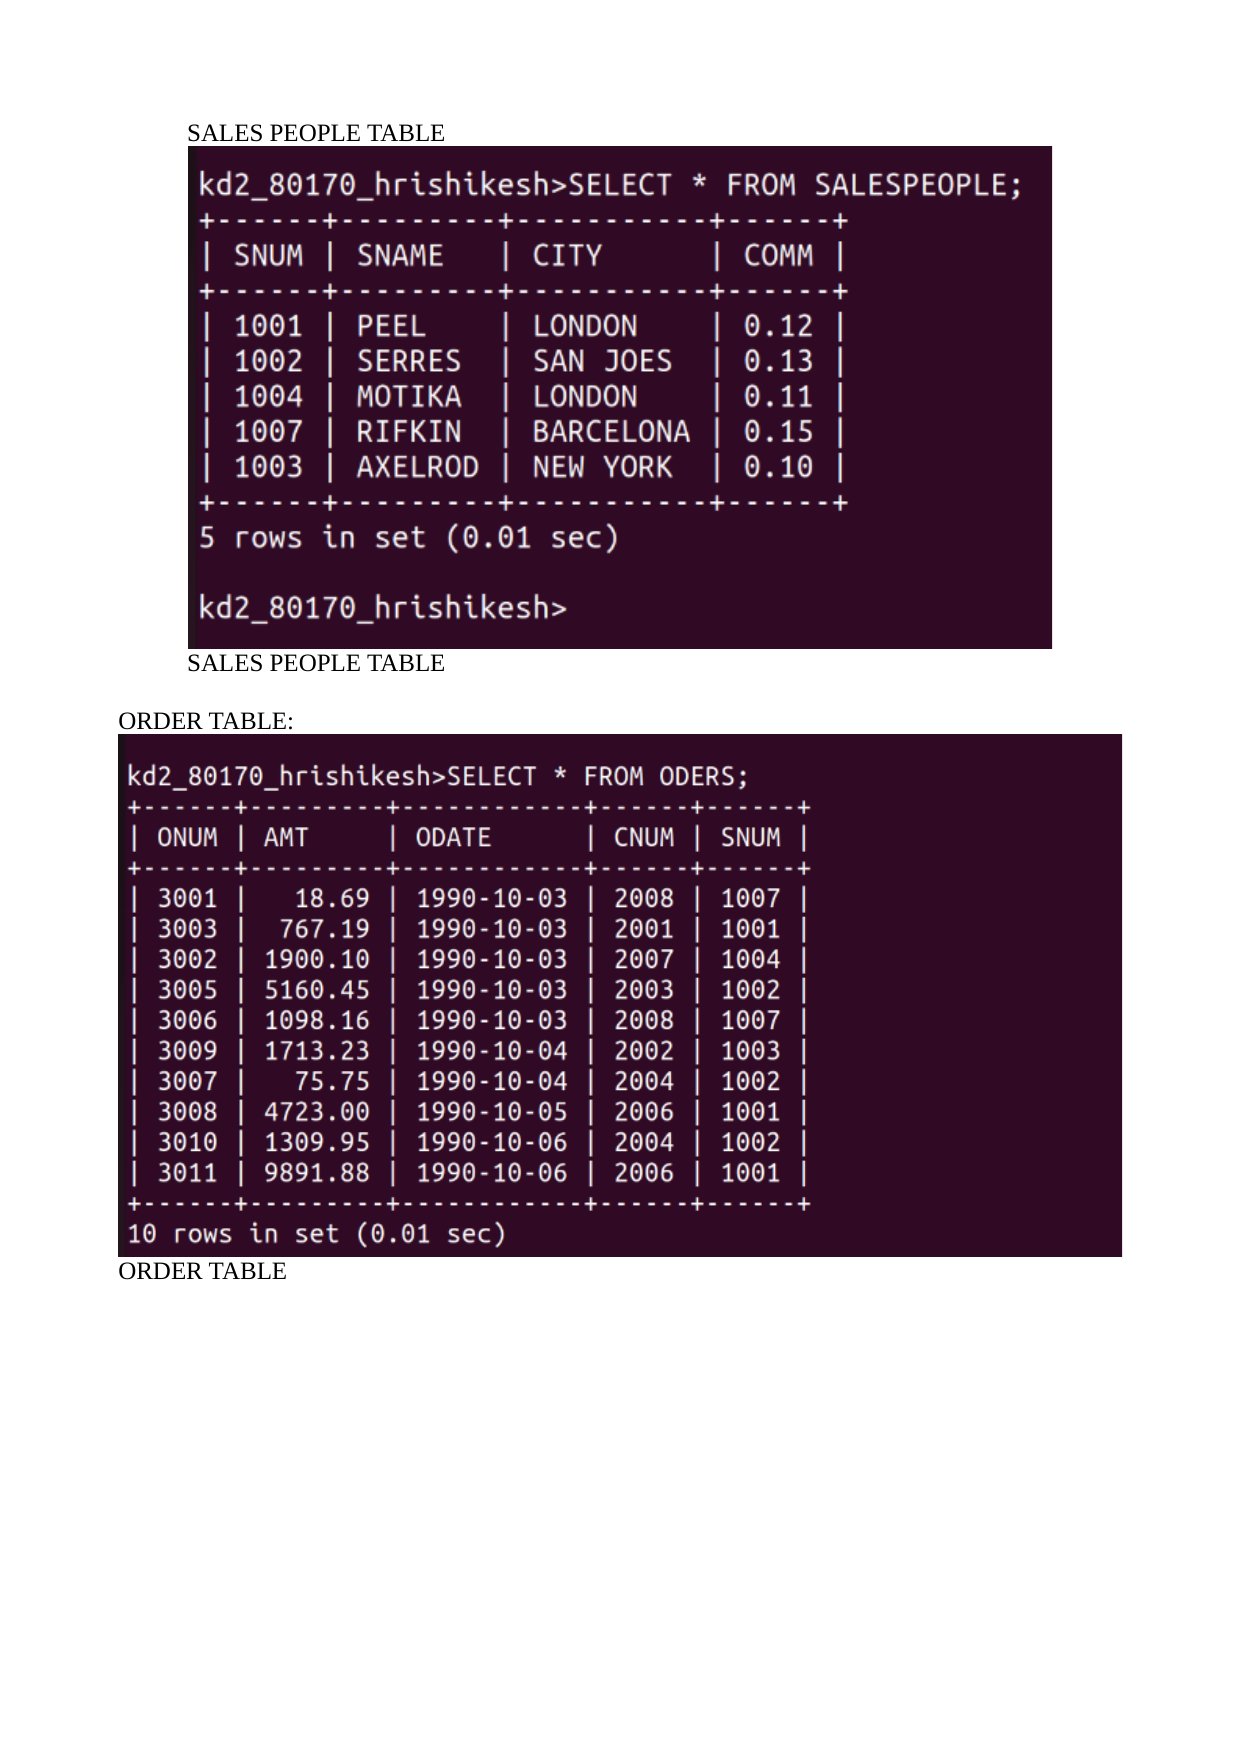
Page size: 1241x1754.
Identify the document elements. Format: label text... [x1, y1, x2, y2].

text SALES PEOPLE TABLE [118, 118, 1122, 147]
picture [118, 734, 1123, 1257]
picture [188, 146, 1053, 649]
text SALES PEOPLE TABLE [118, 147, 1122, 677]
text ORDER TABLE [118, 1257, 1122, 1285]
text ORDER TABLE: [118, 706, 1122, 734]
